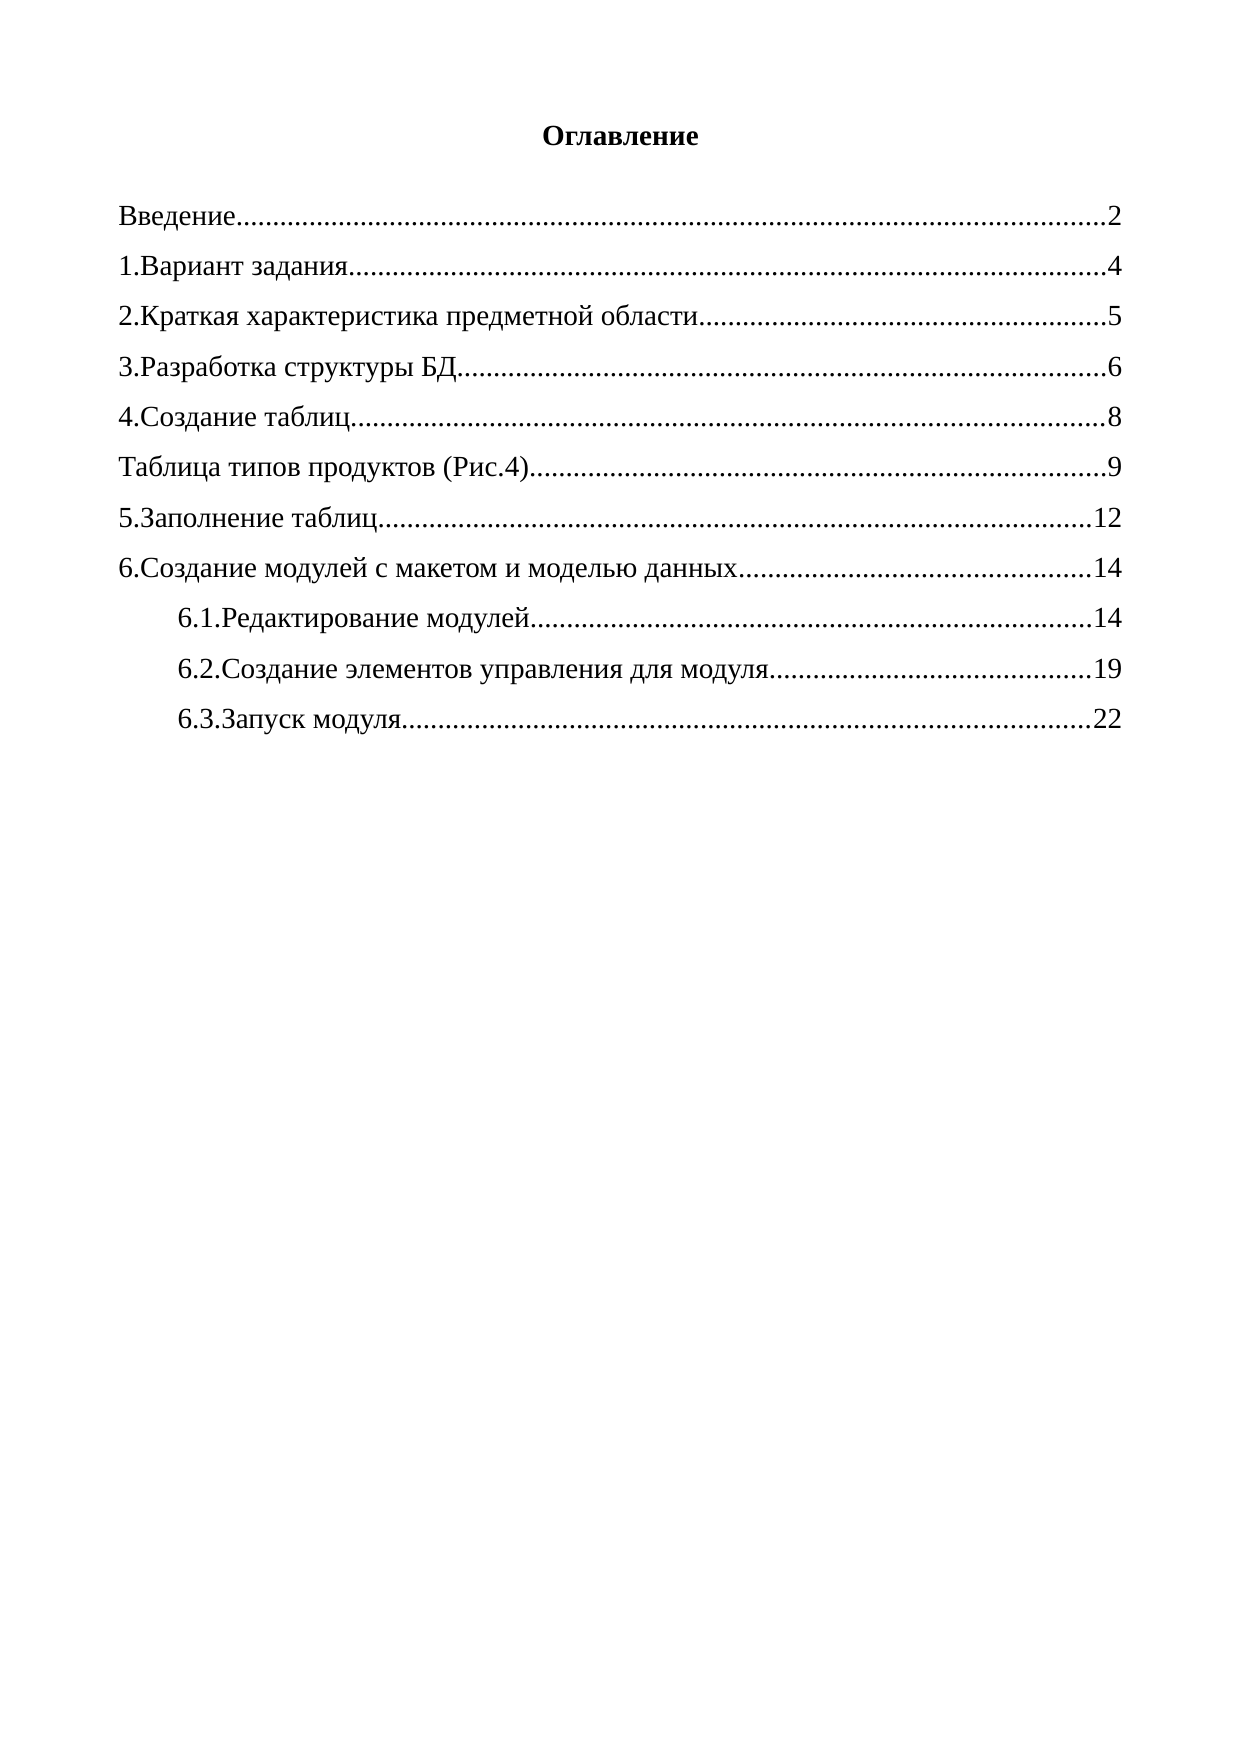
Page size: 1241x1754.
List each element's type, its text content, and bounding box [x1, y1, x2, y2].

subtitle Оглавление [118, 118, 1122, 152]
text 5.Заполнение таблиц 12 [118, 500, 1122, 533]
text 6.3.Запуск модуля 22 [177, 701, 1122, 734]
text 3.Разработка структуры БД 6 [118, 349, 1122, 382]
text Таблица типов продуктов (Рис.4) 9 [118, 449, 1122, 483]
text 1.Вариант задания 4 [118, 248, 1122, 282]
text 2.Краткая характеристика предметной области 5 [118, 298, 1122, 332]
text 4.Создание таблиц 8 [118, 399, 1122, 433]
text 6.2.Создание элементов управления для модуля 19 [177, 651, 1122, 684]
text Введение 2 [118, 198, 1122, 231]
text 6.1.Редактирование модулей 14 [177, 600, 1122, 634]
text 6.Создание модулей с макетом и моделью данных 14 [118, 550, 1122, 584]
